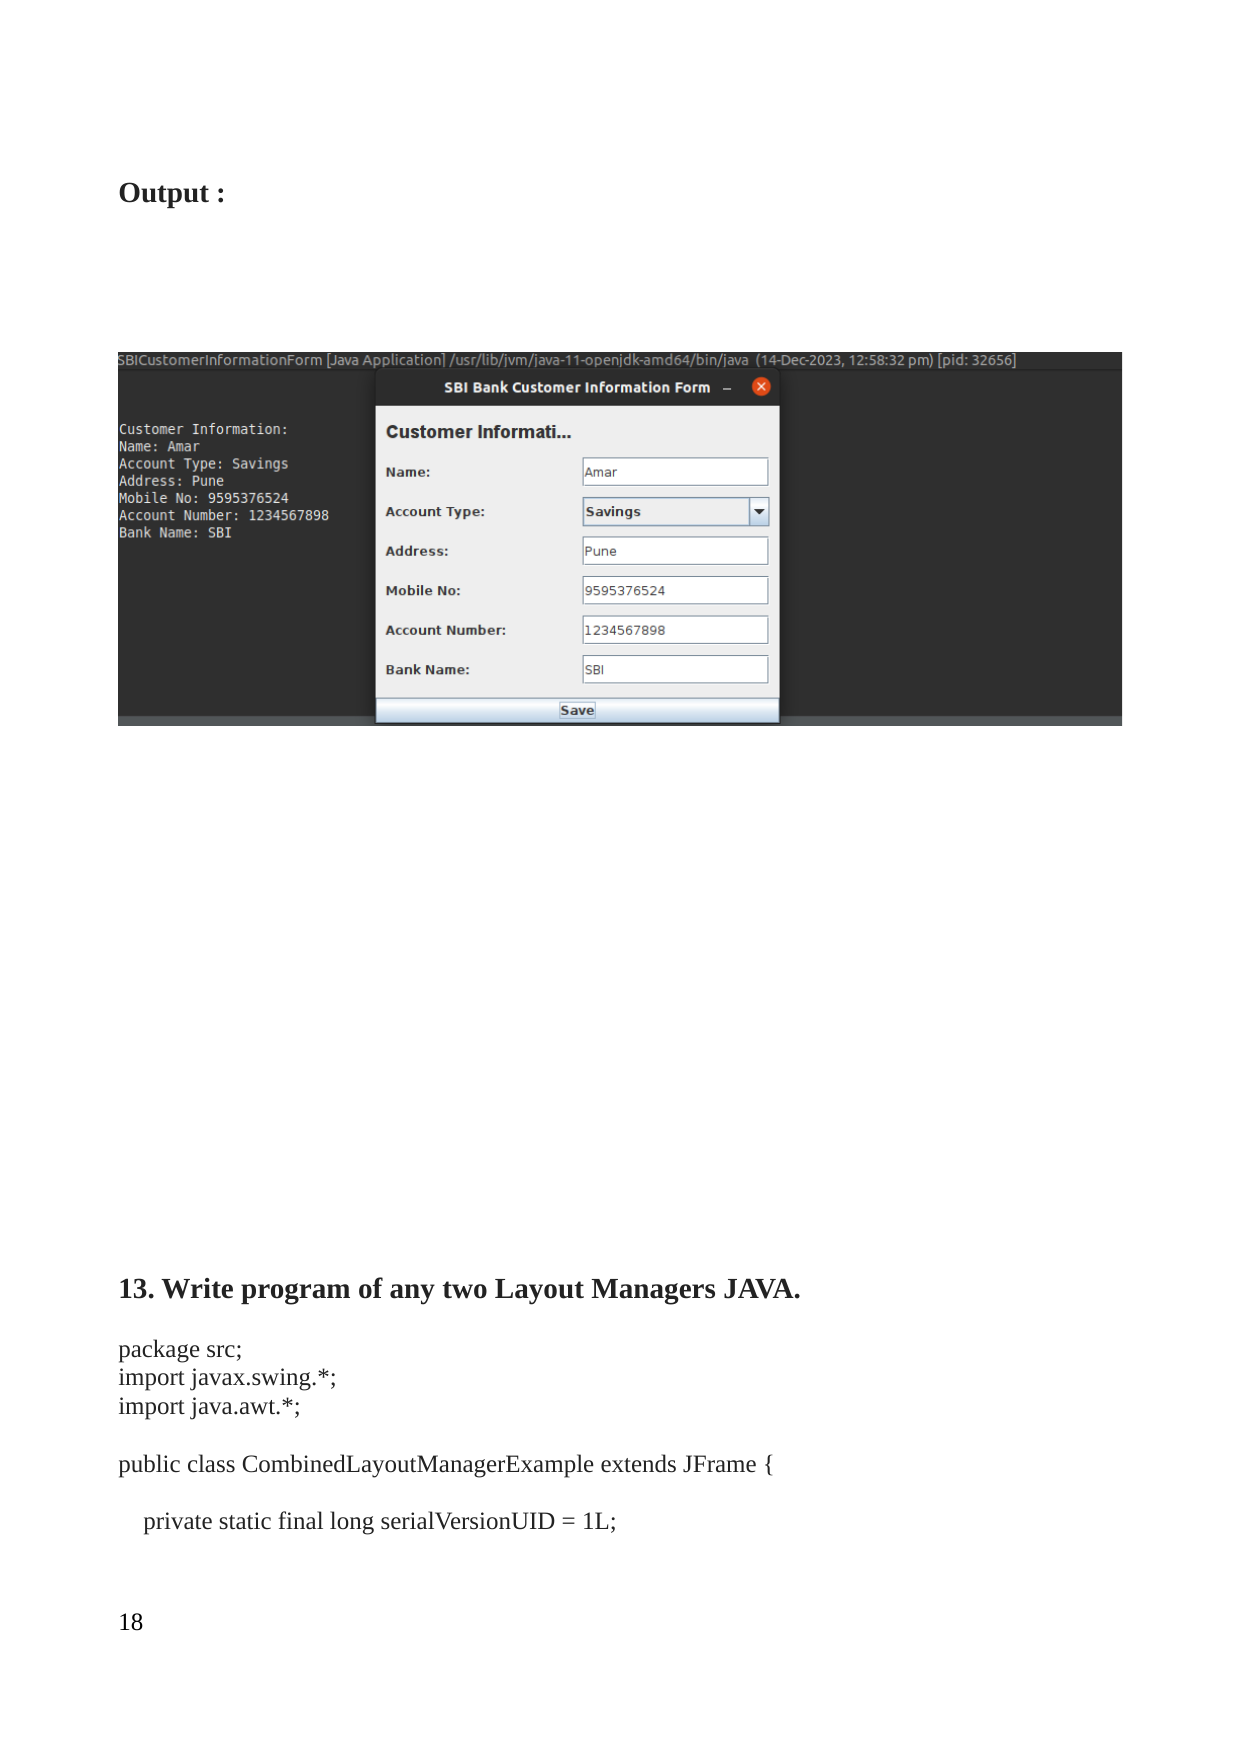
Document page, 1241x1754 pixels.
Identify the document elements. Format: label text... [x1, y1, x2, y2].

text import javax.swing.*; [118, 1362, 1122, 1391]
text import java.awt.*; [118, 1391, 1122, 1420]
text package src; [118, 1334, 1122, 1362]
picture [118, 352, 1123, 726]
text 13. Write program of any two Layout Managers JAVA. [118, 1271, 1122, 1305]
text public class CombinedLayoutManagerExample extends JFrame { [118, 1449, 1122, 1477]
text private static final long serialVersionUID = 1L; [118, 1506, 1122, 1535]
text Output : [118, 176, 1122, 209]
